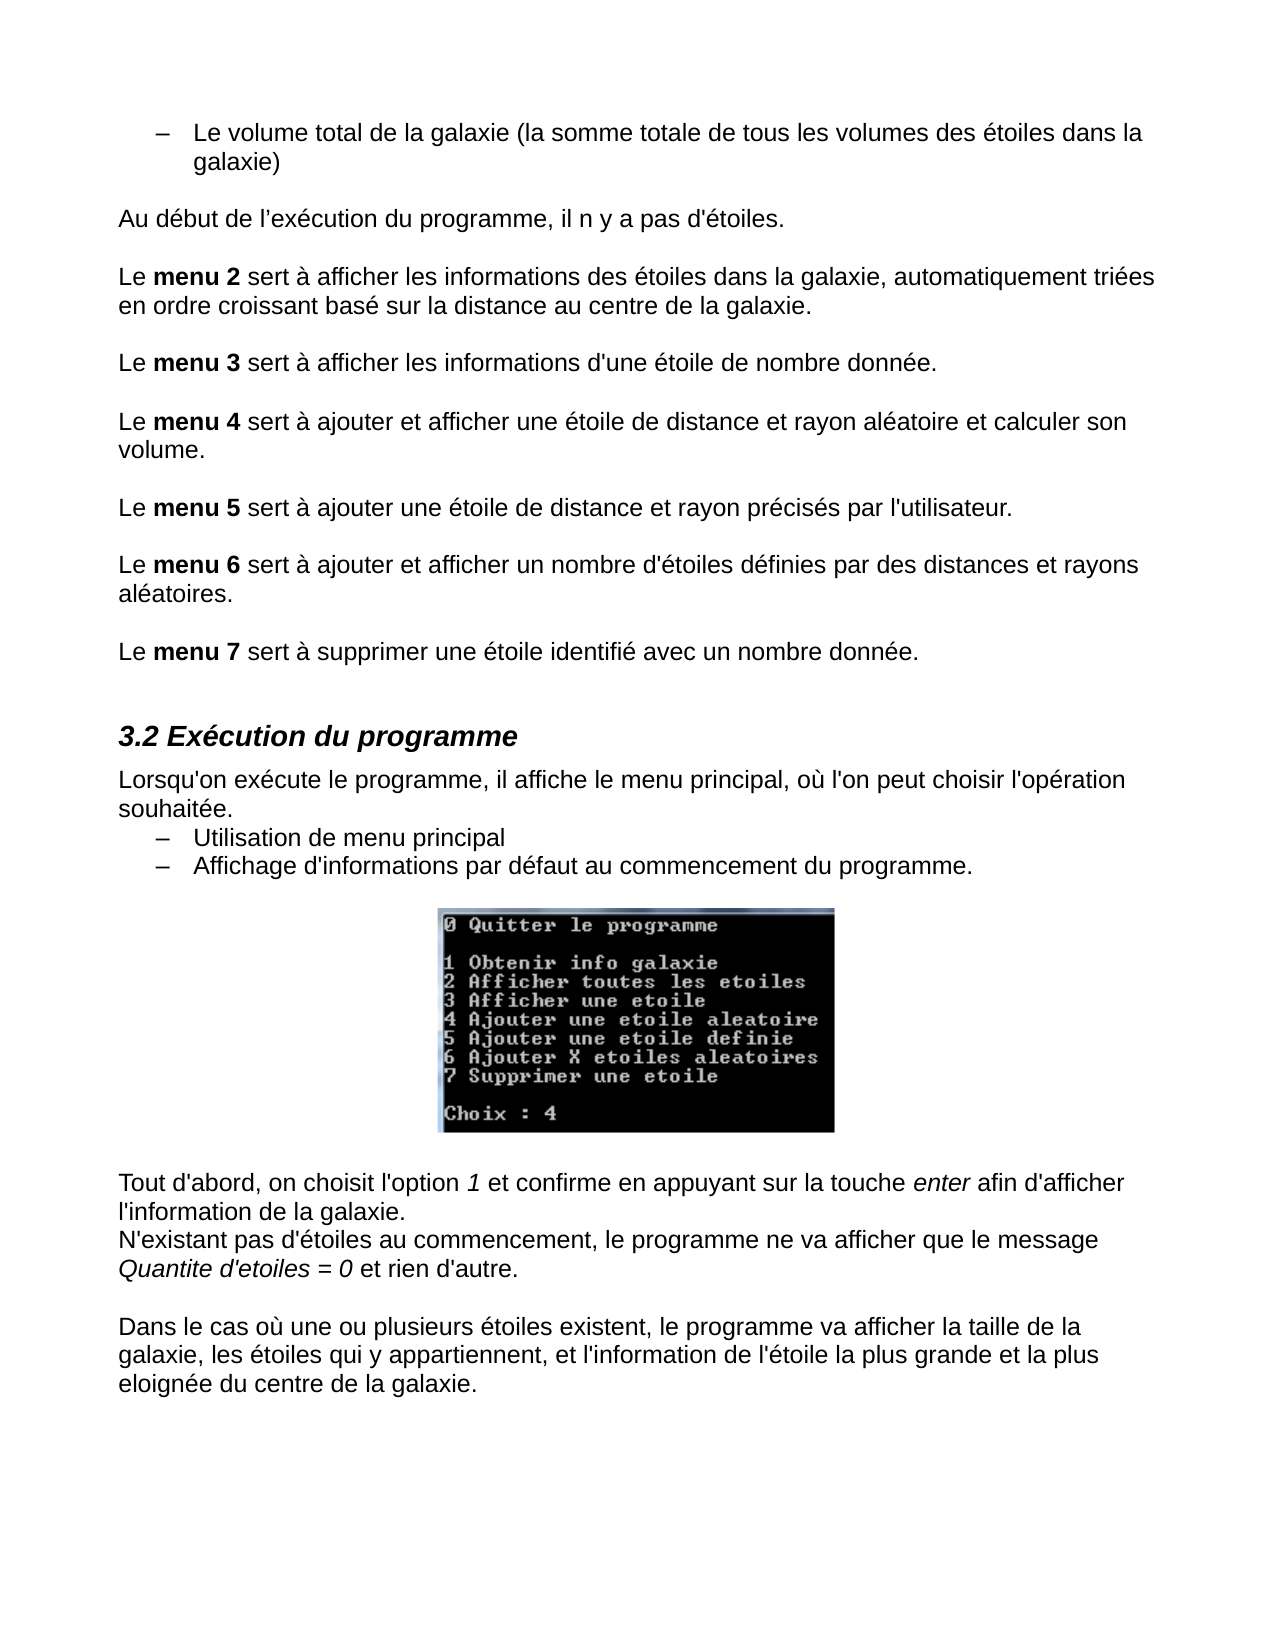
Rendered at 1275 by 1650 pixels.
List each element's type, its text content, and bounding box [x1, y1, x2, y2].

list Affichage d'informations par défaut au commencement du programme. [156, 851, 1157, 880]
picture [437, 908, 838, 1136]
text Le menu 7 sert à supprimer une étoile identifié avec un nombre donnée. [118, 636, 1157, 665]
text Au début de l’exécution du programme, il n y a pas d'étoiles. [118, 204, 1157, 233]
text Lorsqu'on exécute le programme, il affiche le menu principal, où l'on peut choisir l'opération souhaitée. [118, 765, 1157, 822]
text Tout d'abord, on choisit l'option 1 et confirme en appuyant sur la touche enter afin d'afficher l'information de la galaxie. [118, 1168, 1157, 1225]
text Dans le cas où une ou plusieurs étoiles existent, le programme va afficher la taille de la galaxie, les étoiles qui y appartiennent, et l'information de l'étoile la plus grande et la plus eloignée du centre de la galaxie. [118, 1311, 1157, 1398]
list Utilisation de menu principal [156, 822, 1157, 851]
text Le menu 4 sert à ajouter et afficher une étoile de distance et rayon aléatoire et calculer son volume. [118, 406, 1157, 464]
text Le menu 3 sert à afficher les informations d'une étoile de nombre donnée. [118, 319, 1157, 377]
subtitle 3.2 Exécution du programme [118, 719, 1157, 752]
text Le menu 6 sert à ajouter et afficher un nombre d'étoiles définies par des distances et rayons aléatoires. [118, 550, 1157, 608]
list Le volume total de la galaxie (la somme totale de tous les volumes des étoiles dans la galaxie) [156, 118, 1157, 176]
text N'existant pas d'étoiles au commencement, le programme ne va afficher que le message Quantite d'etoiles = 0 et rien d'autre. [118, 1225, 1157, 1283]
text Le menu 5 sert à ajouter une étoile de distance et rayon précisés par l'utilisateur. [118, 464, 1157, 521]
text Le menu 2 sert à afficher les informations des étoiles dans la galaxie, automatiquement triées en ordre croissant basé sur la distance au centre de la galaxie. [118, 262, 1157, 319]
